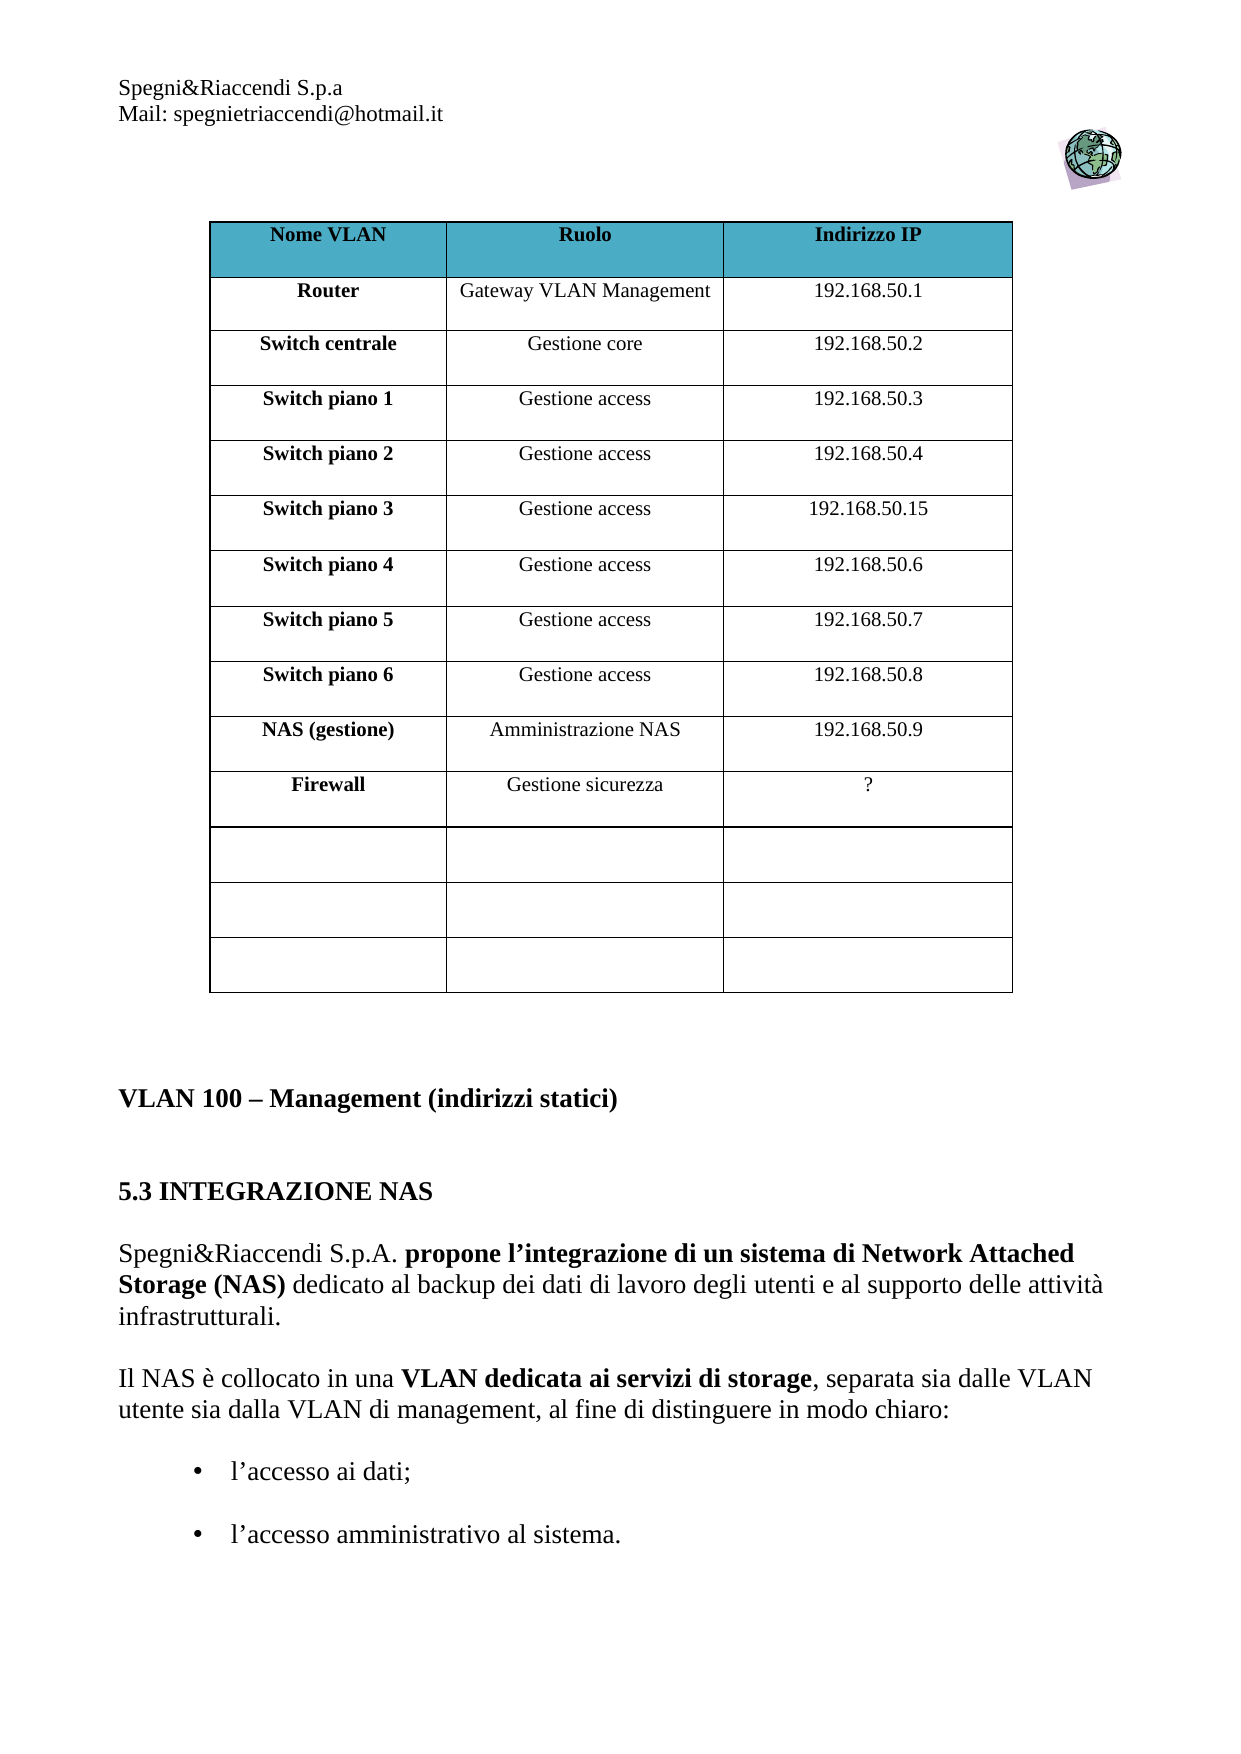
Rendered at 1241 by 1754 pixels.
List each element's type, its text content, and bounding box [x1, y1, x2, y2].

table_cell 192.168.50.7 [724, 607, 1012, 661]
list l’accesso amministrativo al sistema. [193, 1518, 1122, 1549]
text 5.3 INTEGRAZIONE NAS [118, 1175, 1122, 1206]
table_cell ? [724, 772, 1012, 826]
table_cell [724, 938, 1012, 992]
table_cell Amministrazione NAS [447, 717, 723, 771]
table_header Ruolo [447, 223, 723, 277]
table_cell Switch centrale [211, 331, 446, 385]
table_cell Switch piano 6 [211, 662, 446, 716]
table_cell Gestione access [447, 386, 723, 440]
table_header Nome VLAN [211, 223, 446, 277]
text Spegni&Riaccendi S.p.A. propone l’integrazione di un sistema di Network Attached Storage (NAS) dedicato al backup dei dati di lavoro degli utenti e al supporto delle attività infrastrutturali. Il NAS è collocato in una VLAN dedicata ai servizi di storage, separata sia dalle VLAN utente sia dalla VLAN di management, al fine di distinguere in modo chiaro: [118, 1237, 1122, 1424]
table_cell [724, 828, 1012, 882]
table_cell Gestione access [447, 662, 723, 716]
table_cell Gestione access [447, 551, 723, 606]
table_cell [724, 883, 1012, 937]
table_cell 192.168.50.15 [724, 496, 1012, 550]
table_cell [447, 883, 723, 937]
table_cell 192.168.50.4 [724, 441, 1012, 495]
table_cell Gestione access [447, 496, 723, 550]
table_cell 192.168.50.9 [724, 717, 1012, 771]
table_cell 192.168.50.3 [724, 386, 1012, 440]
table_cell 192.168.50.1 [724, 278, 1012, 329]
table_cell Gestione access [447, 441, 723, 495]
table_cell Switch piano 1 [211, 386, 446, 440]
table_cell [211, 938, 446, 992]
table_cell NAS (gestione) [211, 717, 446, 771]
table_cell 192.168.50.2 [724, 331, 1012, 385]
table_cell [211, 828, 446, 882]
table_cell Gateway VLAN Management [447, 278, 723, 329]
table_cell 192.168.50.6 [724, 551, 1012, 606]
table_cell Gestione core [447, 331, 723, 385]
table_cell Switch piano 4 [211, 551, 446, 606]
table_cell [447, 828, 723, 882]
table_cell Firewall [211, 772, 446, 826]
table_cell Switch piano 3 [211, 496, 446, 550]
table_cell Gestione access [447, 607, 723, 661]
table_cell Gestione sicurezza [447, 772, 723, 826]
table_cell Switch piano 5 [211, 607, 446, 661]
table_cell [211, 883, 446, 937]
list l’accesso ai dati; [193, 1456, 1122, 1487]
table_cell 192.168.50.8 [724, 662, 1012, 716]
table_cell Switch piano 2 [211, 441, 446, 495]
table_cell [447, 938, 723, 992]
text VLAN 100 – Management (indirizzi statici) [118, 1082, 1122, 1113]
table_header Indirizzo IP [724, 223, 1012, 277]
table_cell Router [211, 278, 446, 329]
